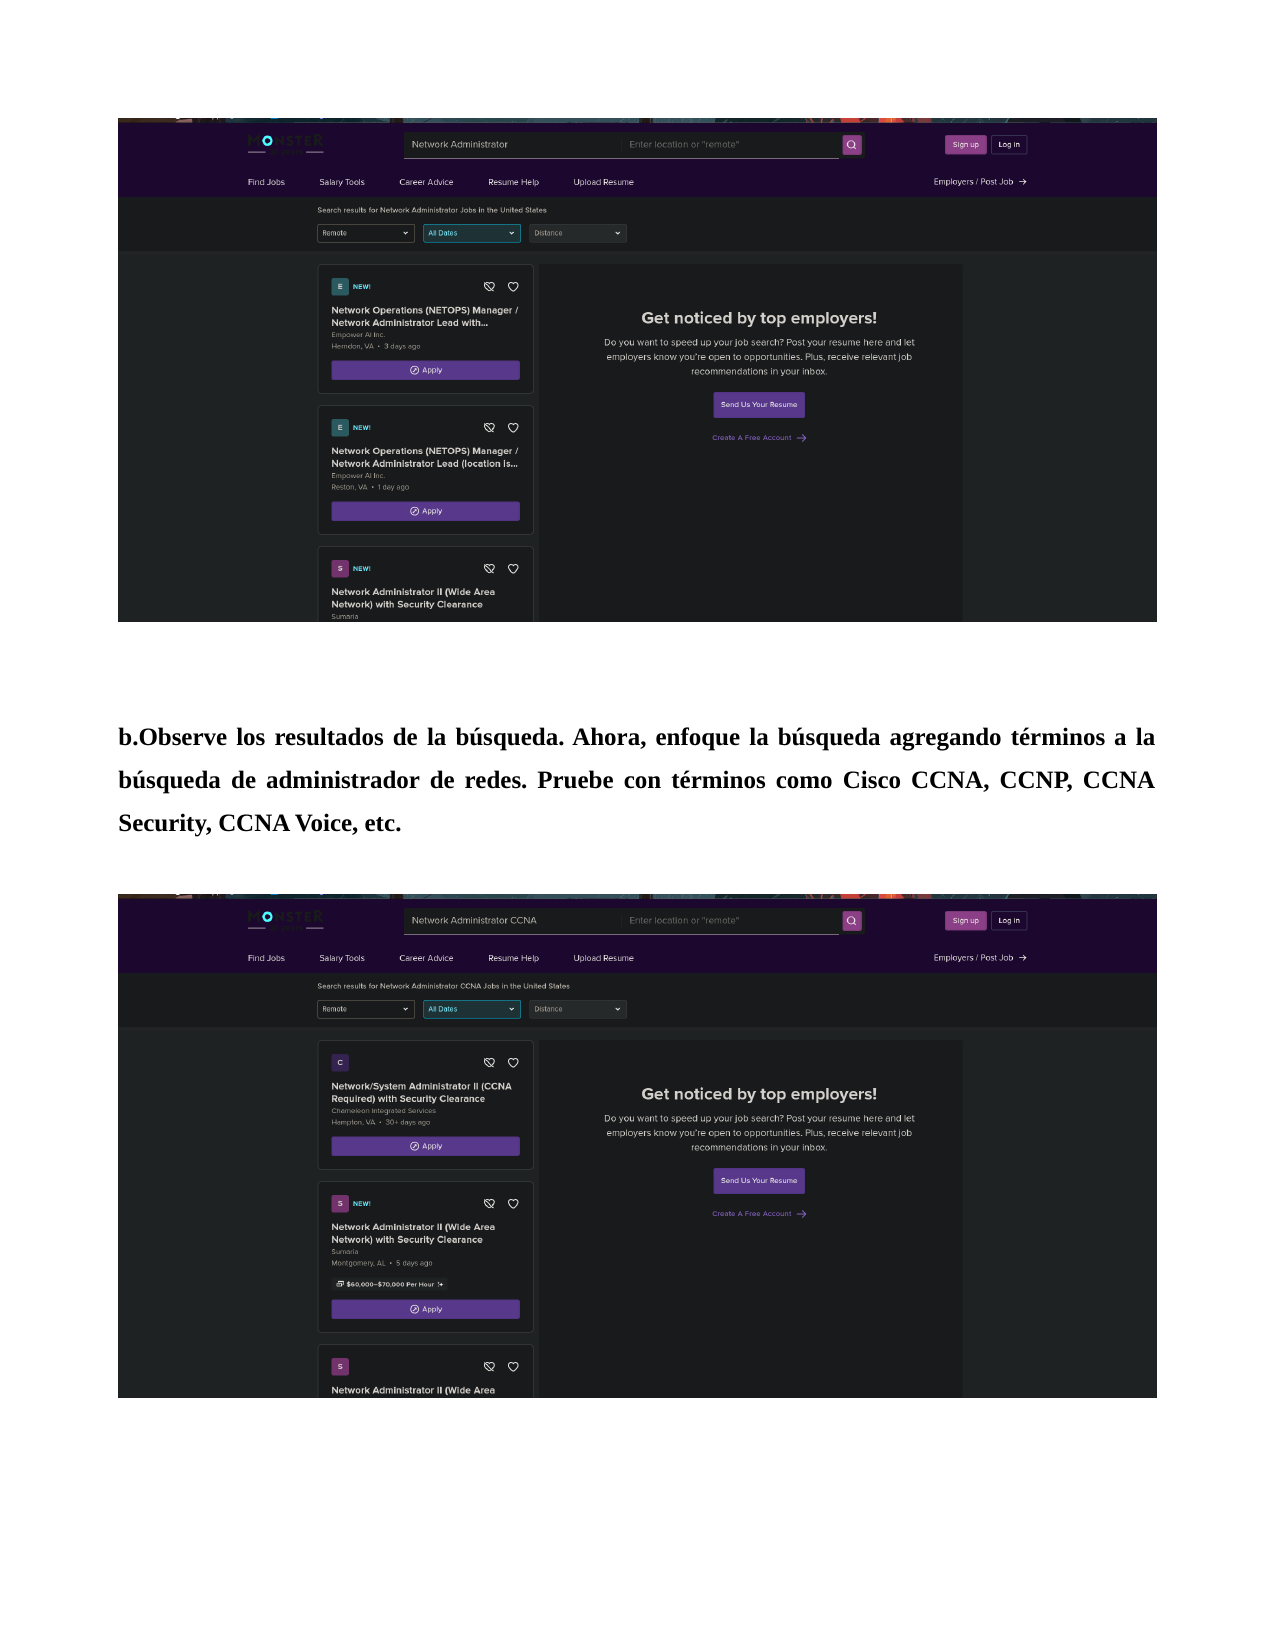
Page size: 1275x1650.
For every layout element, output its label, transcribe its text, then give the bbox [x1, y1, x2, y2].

picture [118, 118, 1157, 622]
picture [118, 894, 1157, 1398]
text b.Observe los resultados de la búsqueda. Ahora, enfoque la búsqueda agregando términos a la búsqueda de administrador de redes. Pruebe con términos como Cisco CCNA, CCNP, CCNA Security, CCNA Voice, etc. [118, 722, 1157, 837]
